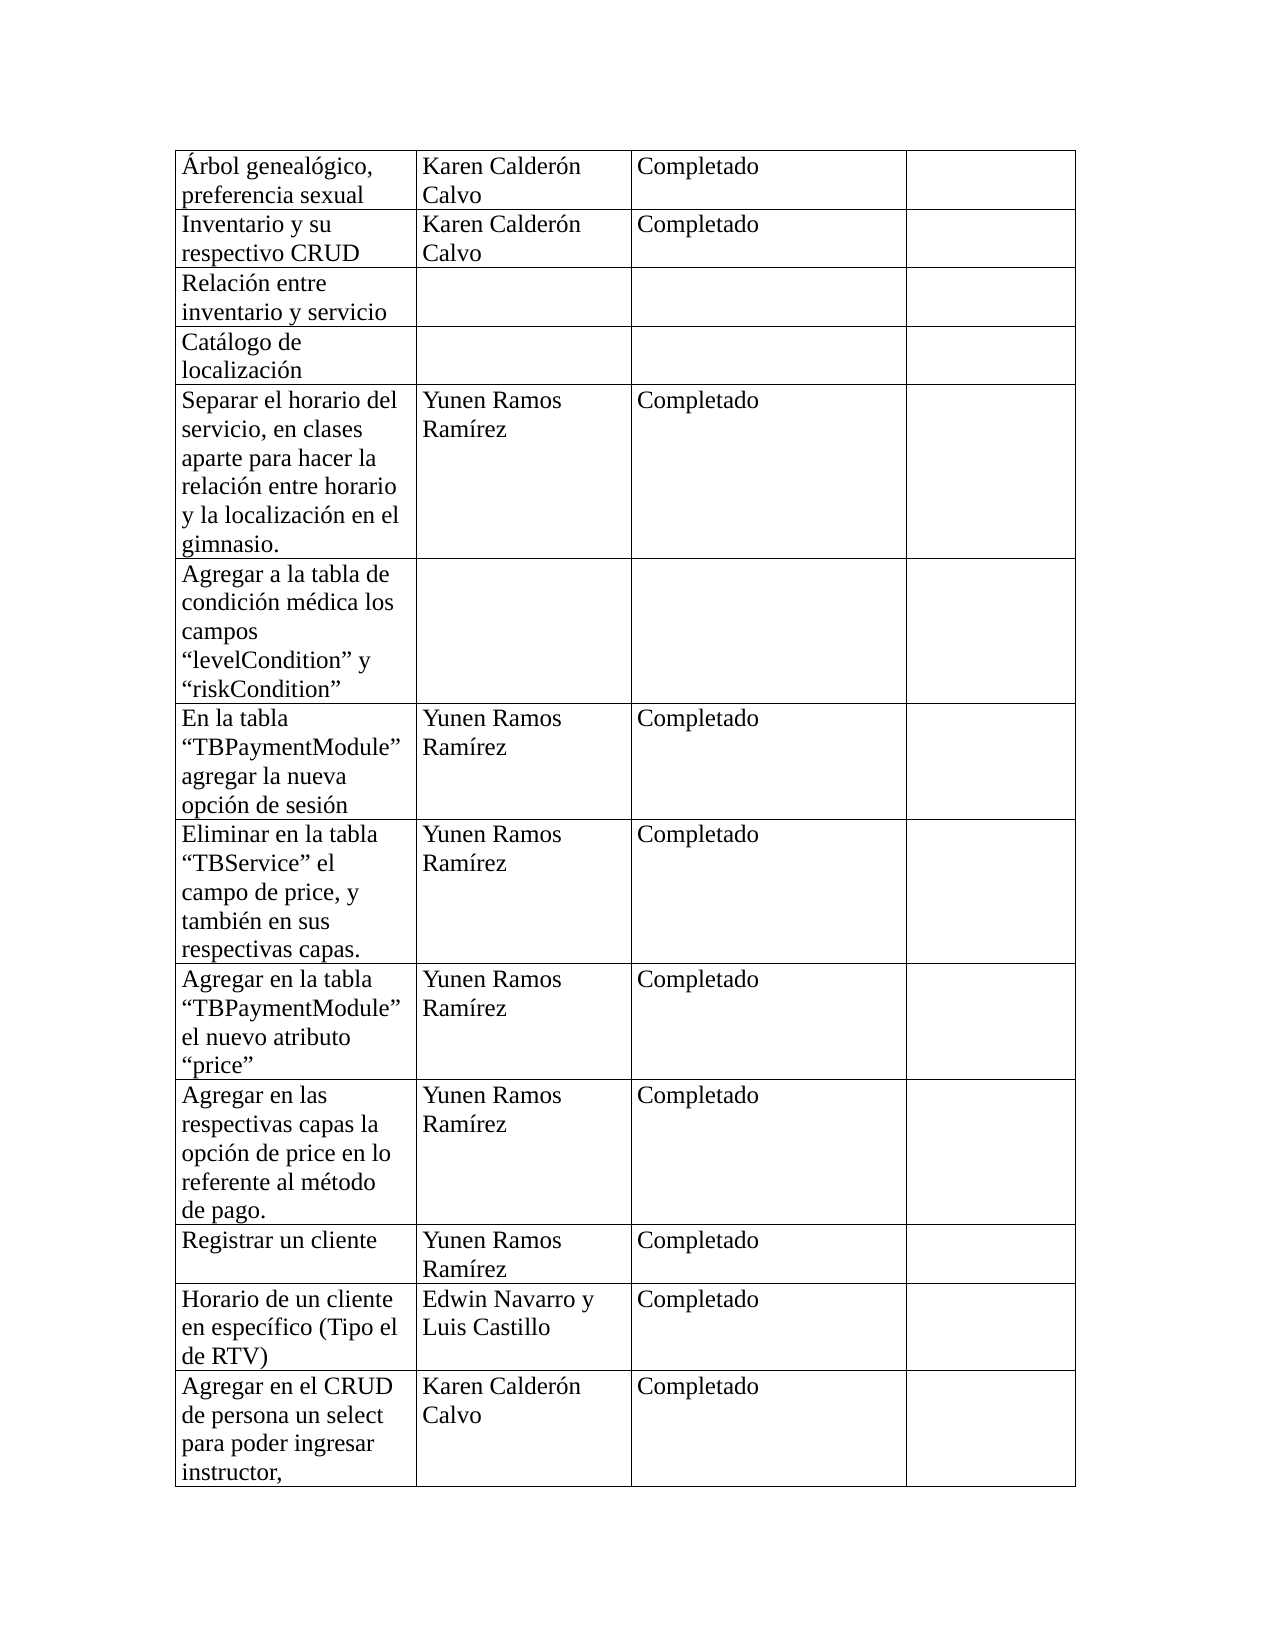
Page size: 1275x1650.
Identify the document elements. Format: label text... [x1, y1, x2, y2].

table_cell Agregar en las respectivas capas la opción de price en lo referente al método de pago. [176, 1080, 416, 1224]
table_cell Catálogo de localización [176, 327, 416, 384]
table_cell Karen Calderón Calvo [417, 210, 631, 267]
table_cell Completado [632, 704, 906, 818]
table_cell Completado [632, 1225, 906, 1283]
table_cell Yunen Ramos Ramírez [417, 385, 631, 558]
table_cell Yunen Ramos Ramírez [417, 964, 631, 1079]
table_cell Completado [632, 1284, 906, 1370]
table_cell Registrar un cliente [176, 1225, 416, 1283]
table_cell Yunen Ramos Ramírez [417, 1225, 631, 1283]
table_cell Eliminar en la tabla “TBService” el campo de price, y también en sus respectivas capas. [176, 820, 416, 963]
table_cell [417, 559, 631, 702]
table_cell En la tabla “TBPaymentModule” agregar la nueva opción de sesión [176, 704, 416, 818]
table_cell Árbol genealógico, preferencia sexual [176, 151, 416, 208]
table_cell [907, 1080, 1075, 1224]
table_cell [907, 964, 1075, 1079]
table_cell Completado [632, 151, 906, 208]
table_cell Separar el horario del servicio, en clases aparte para hacer la relación entre horario y la localización en el gimnasio. [176, 385, 416, 558]
table_cell Completado [632, 210, 906, 267]
table_cell Yunen Ramos Ramírez [417, 1080, 631, 1224]
table_cell [417, 327, 631, 384]
table_cell Edwin Navarro y Luis Castillo [417, 1284, 631, 1370]
table_cell [907, 820, 1075, 963]
table_cell Inventario y su respectivo CRUD [176, 210, 416, 267]
table_cell [907, 559, 1075, 702]
table_cell [907, 268, 1075, 326]
table_cell Karen Calderón Calvo [417, 151, 631, 208]
table_cell Completado [632, 1371, 906, 1486]
table_cell Completado [632, 820, 906, 963]
table_cell [907, 1225, 1075, 1283]
table_cell [417, 268, 631, 326]
table_cell [907, 327, 1075, 384]
table_cell Yunen Ramos Ramírez [417, 704, 631, 818]
table_cell Agregar a la tabla de condición médica los campos “levelCondition” y “riskCondition” [176, 559, 416, 702]
table_cell Relación entre inventario y servicio [176, 268, 416, 326]
table_cell [907, 151, 1075, 208]
table_cell [907, 1371, 1075, 1486]
table_cell [632, 327, 906, 384]
table_cell [907, 1284, 1075, 1370]
table_cell Completado [632, 385, 906, 558]
table_cell Agregar en la tabla “TBPaymentModule” el nuevo atributo “price” [176, 964, 416, 1079]
table_cell [907, 385, 1075, 558]
table_cell [632, 268, 906, 326]
table_cell Yunen Ramos Ramírez [417, 820, 631, 963]
table_cell Karen Calderón Calvo [417, 1371, 631, 1486]
table_cell Completado [632, 1080, 906, 1224]
table_cell Completado [632, 964, 906, 1079]
table_cell [632, 559, 906, 702]
table_cell [907, 210, 1075, 267]
table_cell Agregar en el CRUD de persona un select para poder ingresar instructor, [176, 1371, 416, 1486]
table_cell Horario de un cliente en específico (Tipo el de RTV) [176, 1284, 416, 1370]
table_cell [907, 704, 1075, 818]
